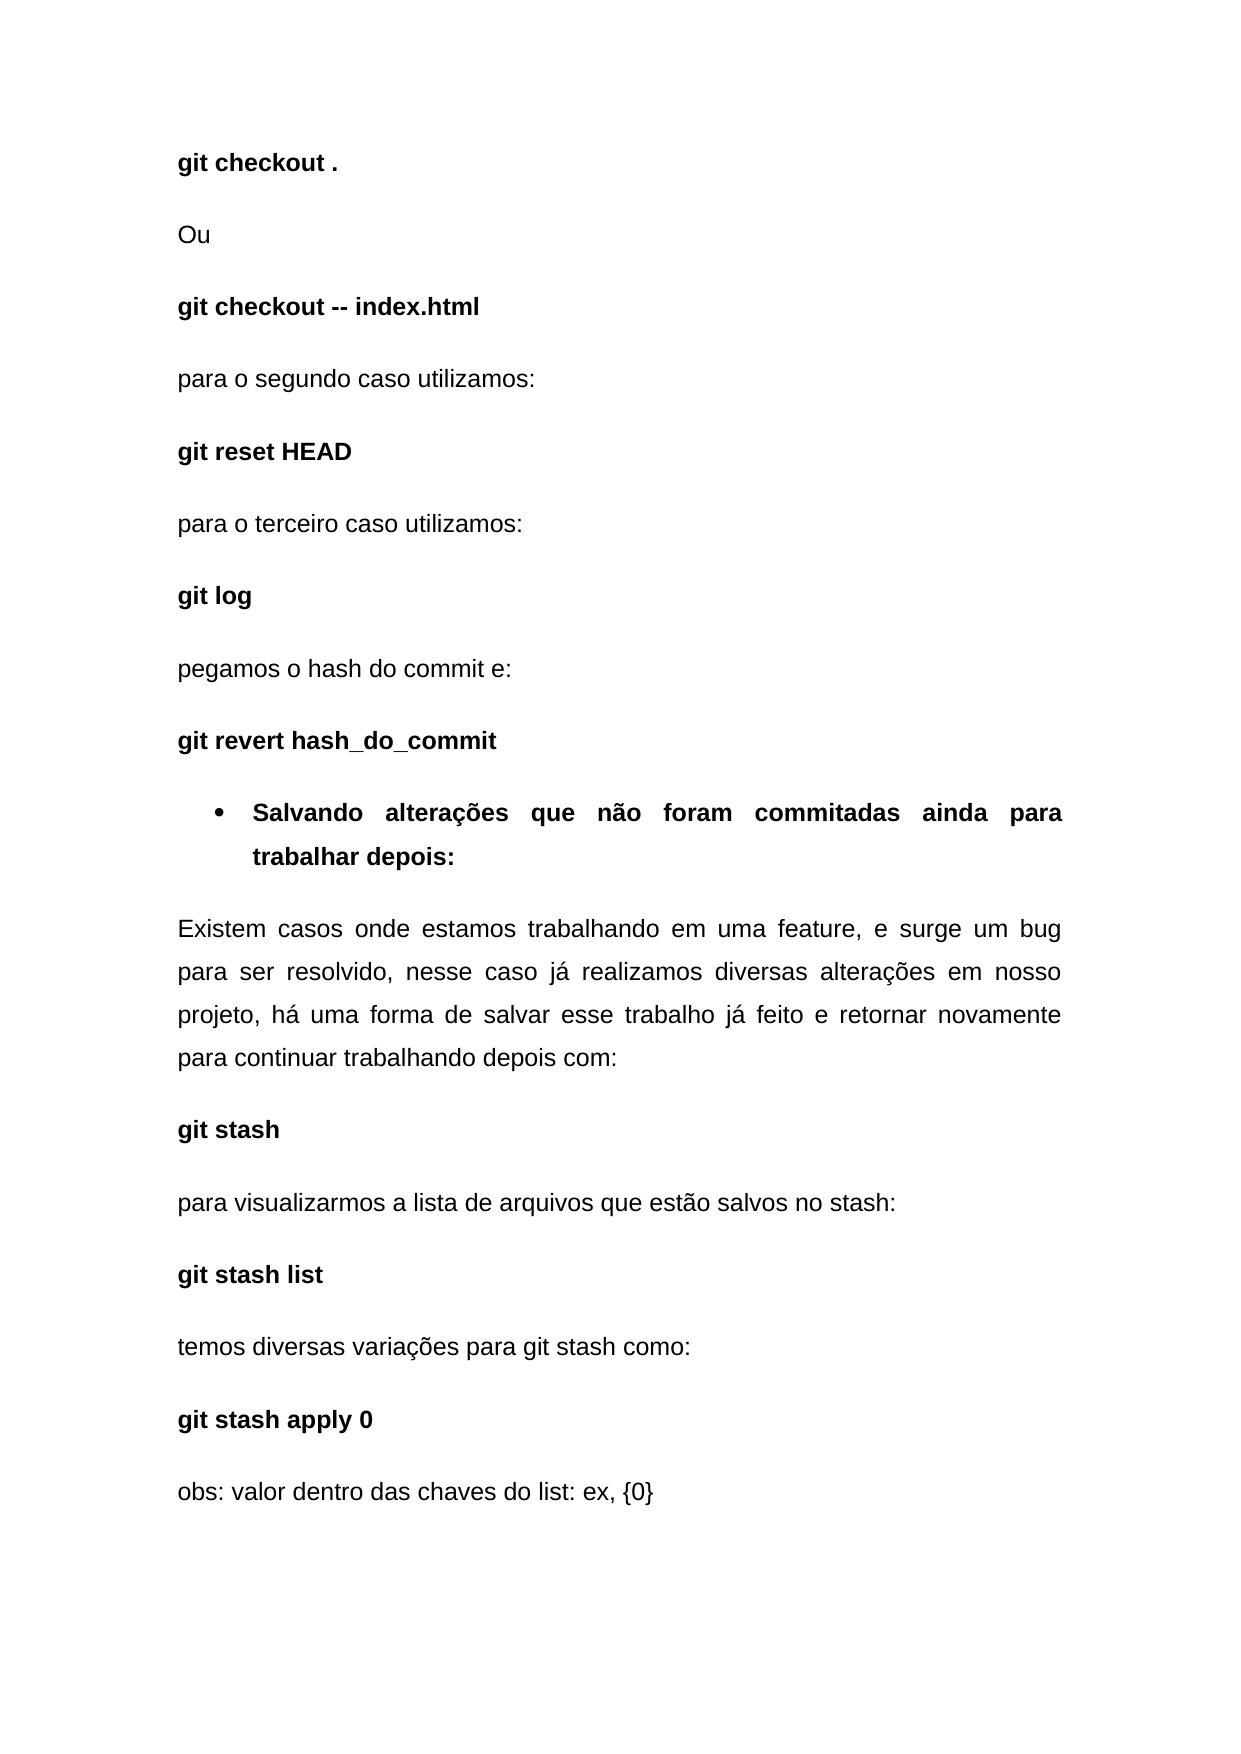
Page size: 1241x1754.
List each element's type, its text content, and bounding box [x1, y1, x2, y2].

list Salvando alterações que não foram commitadas ainda para trabalhar depois: [215, 798, 1063, 870]
text para visualizarmos a lista de arquivos que estão salvos no stash: [177, 1188, 1063, 1216]
text git reset HEAD [177, 437, 1063, 466]
text git log [177, 581, 1063, 610]
text git stash [177, 1115, 1063, 1144]
text git revert hash_do_commit [177, 726, 1063, 755]
text git stash list [177, 1260, 1063, 1289]
text Existem casos onde estamos trabalhando em uma feature, e surge um bug para ser resolvido, nesse caso já realizamos diversas alterações em nosso projeto, há uma forma de salvar esse trabalho já feito e retornar novamente para continuar trabalhando depois com: [177, 914, 1063, 1072]
text para o segundo caso utilizamos: [177, 364, 1063, 393]
text git checkout -- index.html [177, 292, 1063, 321]
text git checkout . [177, 148, 1063, 176]
text pegamos o hash do commit e: [177, 654, 1063, 682]
text para o terceiro caso utilizamos: [177, 509, 1063, 538]
text Ou [177, 220, 1063, 249]
text git stash apply 0 [177, 1404, 1063, 1433]
text temos diversas variações para git stash como: [177, 1332, 1063, 1361]
text obs: valor dentro das chaves do list: ex, {0} [177, 1477, 1063, 1506]
